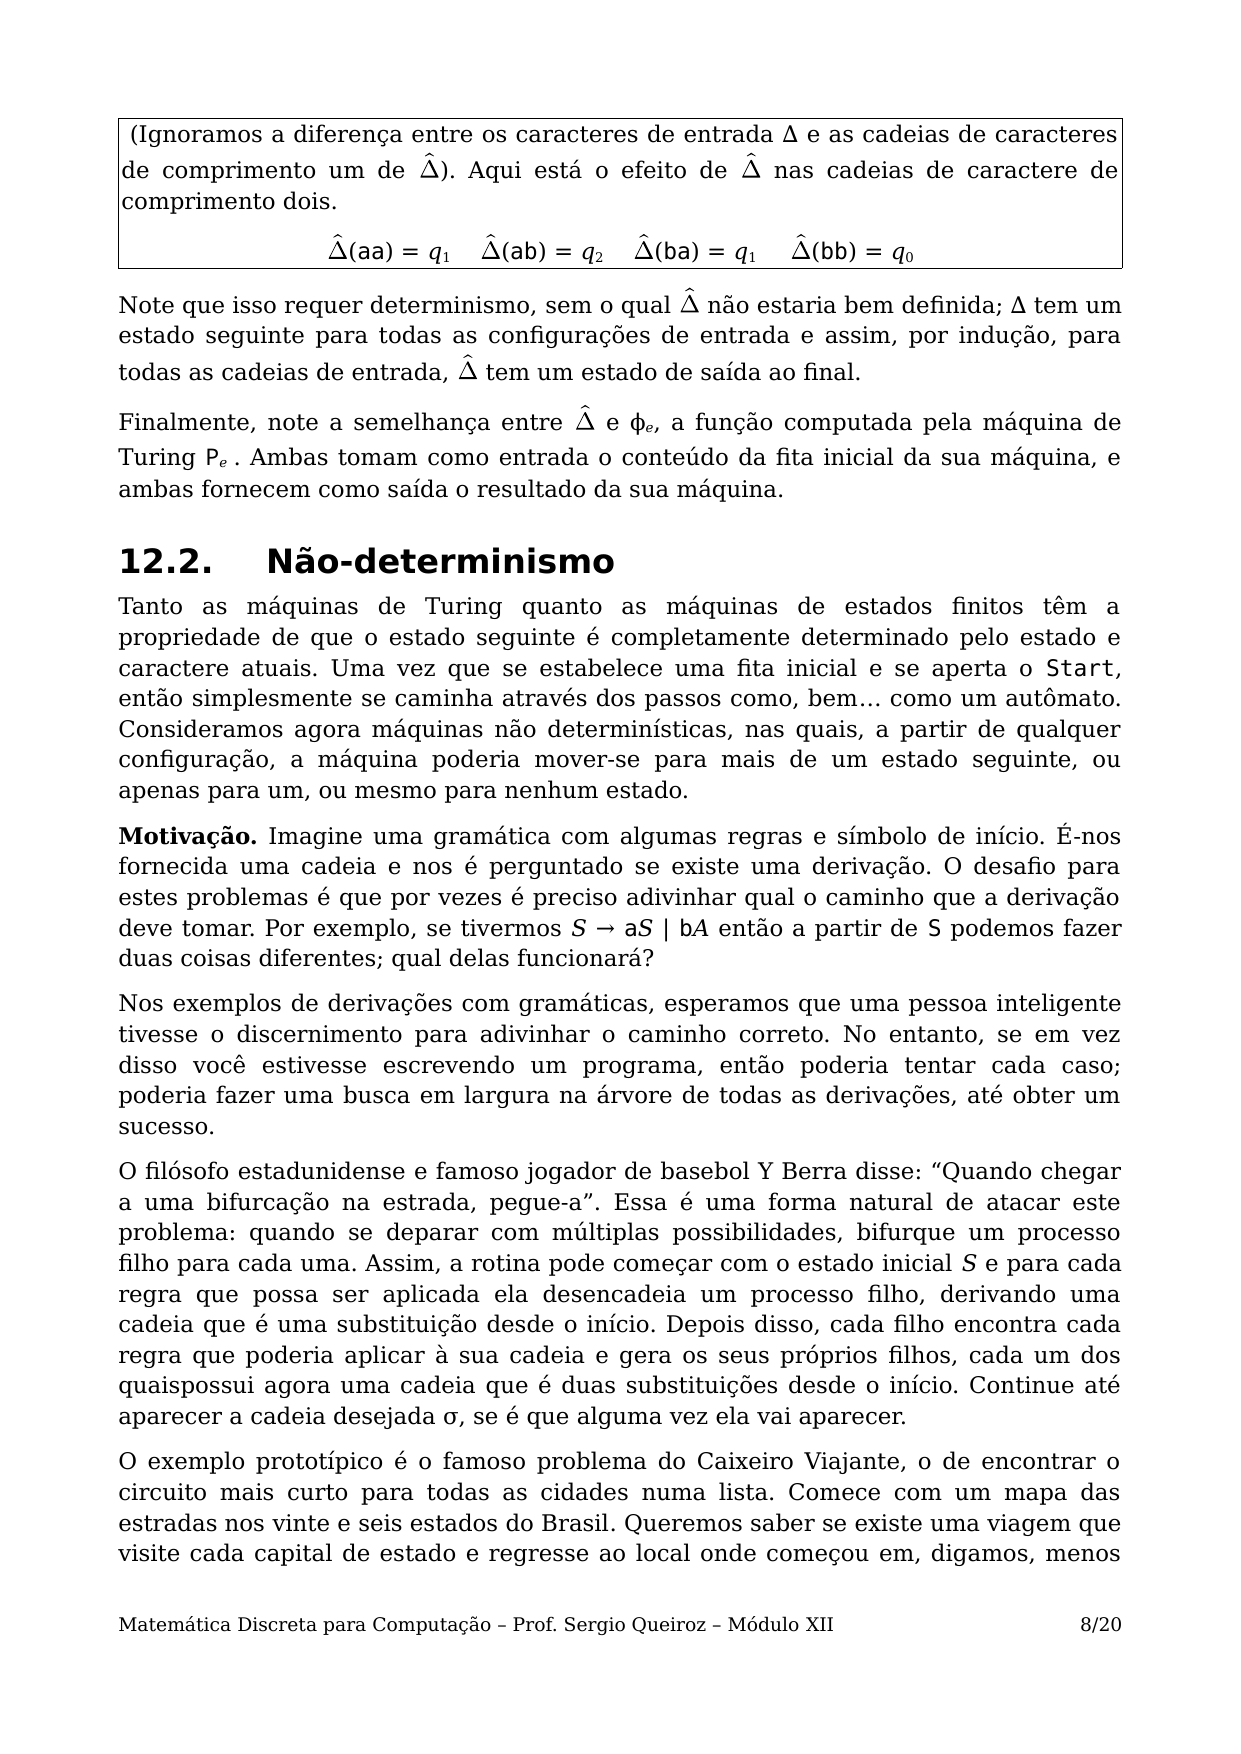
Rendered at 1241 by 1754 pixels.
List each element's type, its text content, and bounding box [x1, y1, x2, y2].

text (Ignoramos a diferença entre os caracteres de entrada ∆ e as cadeias de caracteres de comprimento um de ). Aqui está o efeito de nas cadeias de caractere de comprimento dois. [119, 119, 1122, 214]
text Finalmente, note a semelhança entre e ϕe, a função computada pela máquina de Turing Pe . Ambas tomam como entrada o conteúdo da fita inicial da sua máquina, e ambas fornecem como saída o resultado da sua máquina. [118, 404, 1122, 503]
text O exemplo prototípico é o famoso problema do Caixeiro Viajante, o de encontrar o circuito mais curto para todas as cidades numa lista. Comece com um mapa das estradas nos vinte e seis estados do Brasil. Queremos saber se existe uma viagem que visite cada capital de estado e regresse ao local onde começou em, digamos, menos [118, 1448, 1122, 1567]
text (aa) = q1 (ab) = q2 (ba) = q1 (bb) = q0 [119, 230, 1122, 268]
text O filósofo estadunidense e famoso jogador de basebol Y Berra disse: “Quando chegar a uma bifurcação na estrada, pegue-a”. Essa é uma forma natural de atacar este problema: quando se deparar com múltiplas possibilidades, bifurque um processo filho para cada uma. Assim, a rotina pode começar com o estado inicial S e para cada regra que possa ser aplicada ela desencadeia um processo filho, derivando uma cadeia que é uma substituição desde o início. Depois disso, cada filho encontra cada regra que poderia aplicar à sua cadeia e gera os seus próprios filhos, cada um dos quaispossui agora uma cadeia que é duas substituições desde o início. Continue até aparecer a cadeia desejada σ, se é que alguma vez ela vai aparecer. [118, 1158, 1122, 1430]
text Nos exemplos de derivações com gramáticas, esperamos que uma pessoa inteligente tivesse o discernimento para adivinhar o caminho correto. No entanto, se em vez disso você estivesse escrevendo um programa, então poderia tentar cada caso; poderia fazer uma busca em largura na árvore de todas as derivações, até obter um sucesso. [118, 991, 1122, 1140]
text Tanto as máquinas de Turing quanto as máquinas de estados finitos têm a propriedade de que o estado seguinte é completamente determinado pelo estado e caractere atuais. Uma vez que se estabelece uma fita inicial e se aperta o Start, então simplesmente se caminha através dos passos como, bem… como um autômato. Consideramos agora máquinas não determinísticas, nas quais, a partir de qualquer configuração, a máquina poderia mover-se para mais de um estado seguinte, ou apenas para um, ou mesmo para nenhum estado. [118, 593, 1122, 804]
text Motivação. Imagine uma gramática com algumas regras e símbolo de início. É-nos fornecida uma cadeia e nos é perguntado se existe uma derivação. O desafio para estes problemas é que por vezes é preciso adivinhar qual o caminho que a derivação deve tomar. Por exemplo, se tivermos S → aS | bA então a partir de S podemos fazer duas coisas diferentes; qual delas funcionará? [118, 822, 1122, 972]
text Note que isso requer determinismo, sem o qual não estaria bem definida; ∆ tem um estado seguinte para todas as configurações de entrada e assim, por indução, para todas as cadeias de entrada, tem um estado de saída ao final. [118, 287, 1122, 385]
subtitle Não-determinismo [118, 542, 1122, 581]
